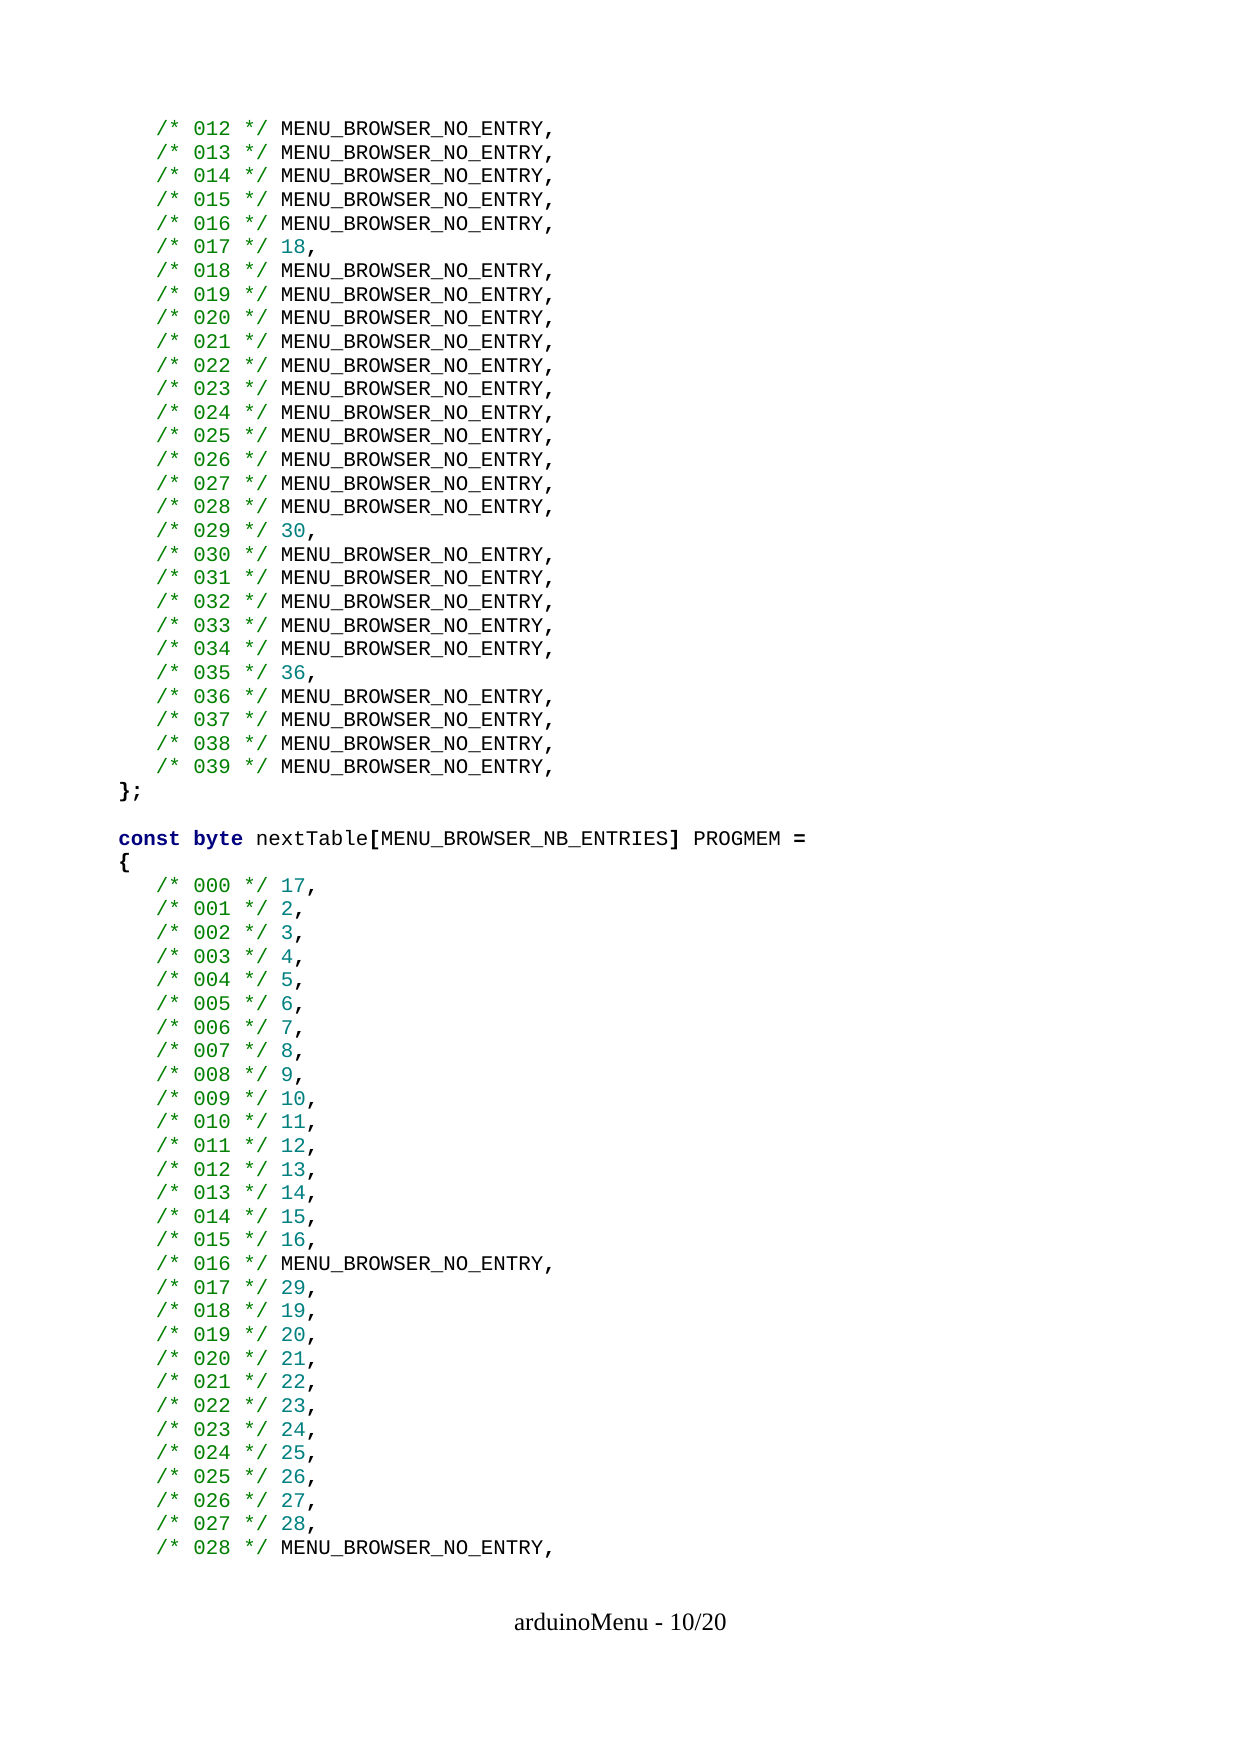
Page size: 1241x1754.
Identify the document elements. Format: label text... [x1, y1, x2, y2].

text /* 016 */ MENU_BROWSER_NO_ENTRY, [118, 1253, 1122, 1277]
text /* 037 */ MENU_BROWSER_NO_ENTRY, [118, 709, 1122, 733]
text /* 021 */ 22, [118, 1371, 1122, 1395]
text /* 036 */ MENU_BROWSER_NO_ENTRY, [118, 686, 1122, 709]
text /* 022 */ 23, [118, 1395, 1122, 1419]
text /* 004 */ 5, [118, 969, 1122, 993]
text /* 017 */ 29, [118, 1277, 1122, 1300]
text /* 024 */ 25, [118, 1442, 1122, 1466]
text /* 027 */ 28, [118, 1513, 1122, 1537]
text /* 015 */ MENU_BROWSER_NO_ENTRY, [118, 189, 1122, 213]
text /* 024 */ MENU_BROWSER_NO_ENTRY, [118, 402, 1122, 426]
text /* 033 */ MENU_BROWSER_NO_ENTRY, [118, 615, 1122, 638]
text /* 022 */ MENU_BROWSER_NO_ENTRY, [118, 354, 1122, 378]
text /* 026 */ MENU_BROWSER_NO_ENTRY, [118, 449, 1122, 473]
text /* 005 */ 6, [118, 993, 1122, 1017]
text /* 019 */ MENU_BROWSER_NO_ENTRY, [118, 284, 1122, 307]
text /* 028 */ MENU_BROWSER_NO_ENTRY, [118, 496, 1122, 520]
text /* 018 */ 19, [118, 1300, 1122, 1324]
text /* 012 */ 13, [118, 1158, 1122, 1182]
text /* 012 */ MENU_BROWSER_NO_ENTRY, [118, 118, 1122, 142]
text /* 035 */ 36, [118, 662, 1122, 686]
text /* 002 */ 3, [118, 922, 1122, 946]
text /* 039 */ MENU_BROWSER_NO_ENTRY, [118, 757, 1122, 780]
text /* 030 */ MENU_BROWSER_NO_ENTRY, [118, 544, 1122, 567]
text /* 032 */ MENU_BROWSER_NO_ENTRY, [118, 591, 1122, 615]
text /* 010 */ 11, [118, 1111, 1122, 1135]
text /* 014 */ 15, [118, 1206, 1122, 1229]
text /* 031 */ MENU_BROWSER_NO_ENTRY, [118, 567, 1122, 591]
text /* 014 */ MENU_BROWSER_NO_ENTRY, [118, 165, 1122, 189]
text /* 020 */ 21, [118, 1348, 1122, 1371]
text /* 020 */ MENU_BROWSER_NO_ENTRY, [118, 307, 1122, 331]
text { [118, 851, 1122, 875]
text }; [118, 780, 1122, 804]
text /* 015 */ 16, [118, 1229, 1122, 1253]
text /* 000 */ 17, [118, 875, 1122, 898]
text /* 029 */ 30, [118, 520, 1122, 544]
text const byte nextTable[MENU_BROWSER_NB_ENTRIES] PROGMEM = [118, 827, 1122, 851]
text /* 034 */ MENU_BROWSER_NO_ENTRY, [118, 638, 1122, 662]
text /* 007 */ 8, [118, 1040, 1122, 1064]
text /* 011 */ 12, [118, 1135, 1122, 1158]
text /* 019 */ 20, [118, 1324, 1122, 1348]
text /* 025 */ 26, [118, 1466, 1122, 1489]
text /* 009 */ 10, [118, 1088, 1122, 1111]
text /* 025 */ MENU_BROWSER_NO_ENTRY, [118, 426, 1122, 449]
text /* 027 */ MENU_BROWSER_NO_ENTRY, [118, 473, 1122, 496]
text /* 028 */ MENU_BROWSER_NO_ENTRY, [118, 1537, 1122, 1561]
text /* 001 */ 2, [118, 898, 1122, 922]
text /* 026 */ 27, [118, 1489, 1122, 1513]
text /* 023 */ MENU_BROWSER_NO_ENTRY, [118, 378, 1122, 402]
text /* 017 */ 18, [118, 236, 1122, 260]
text /* 013 */ 14, [118, 1182, 1122, 1206]
text /* 038 */ MENU_BROWSER_NO_ENTRY, [118, 733, 1122, 757]
text /* 003 */ 4, [118, 946, 1122, 969]
text /* 013 */ MENU_BROWSER_NO_ENTRY, [118, 142, 1122, 165]
text /* 023 */ 24, [118, 1419, 1122, 1442]
text /* 006 */ 7, [118, 1017, 1122, 1040]
text /* 008 */ 9, [118, 1064, 1122, 1088]
text /* 021 */ MENU_BROWSER_NO_ENTRY, [118, 331, 1122, 354]
text /* 018 */ MENU_BROWSER_NO_ENTRY, [118, 260, 1122, 284]
text /* 016 */ MENU_BROWSER_NO_ENTRY, [118, 213, 1122, 236]
